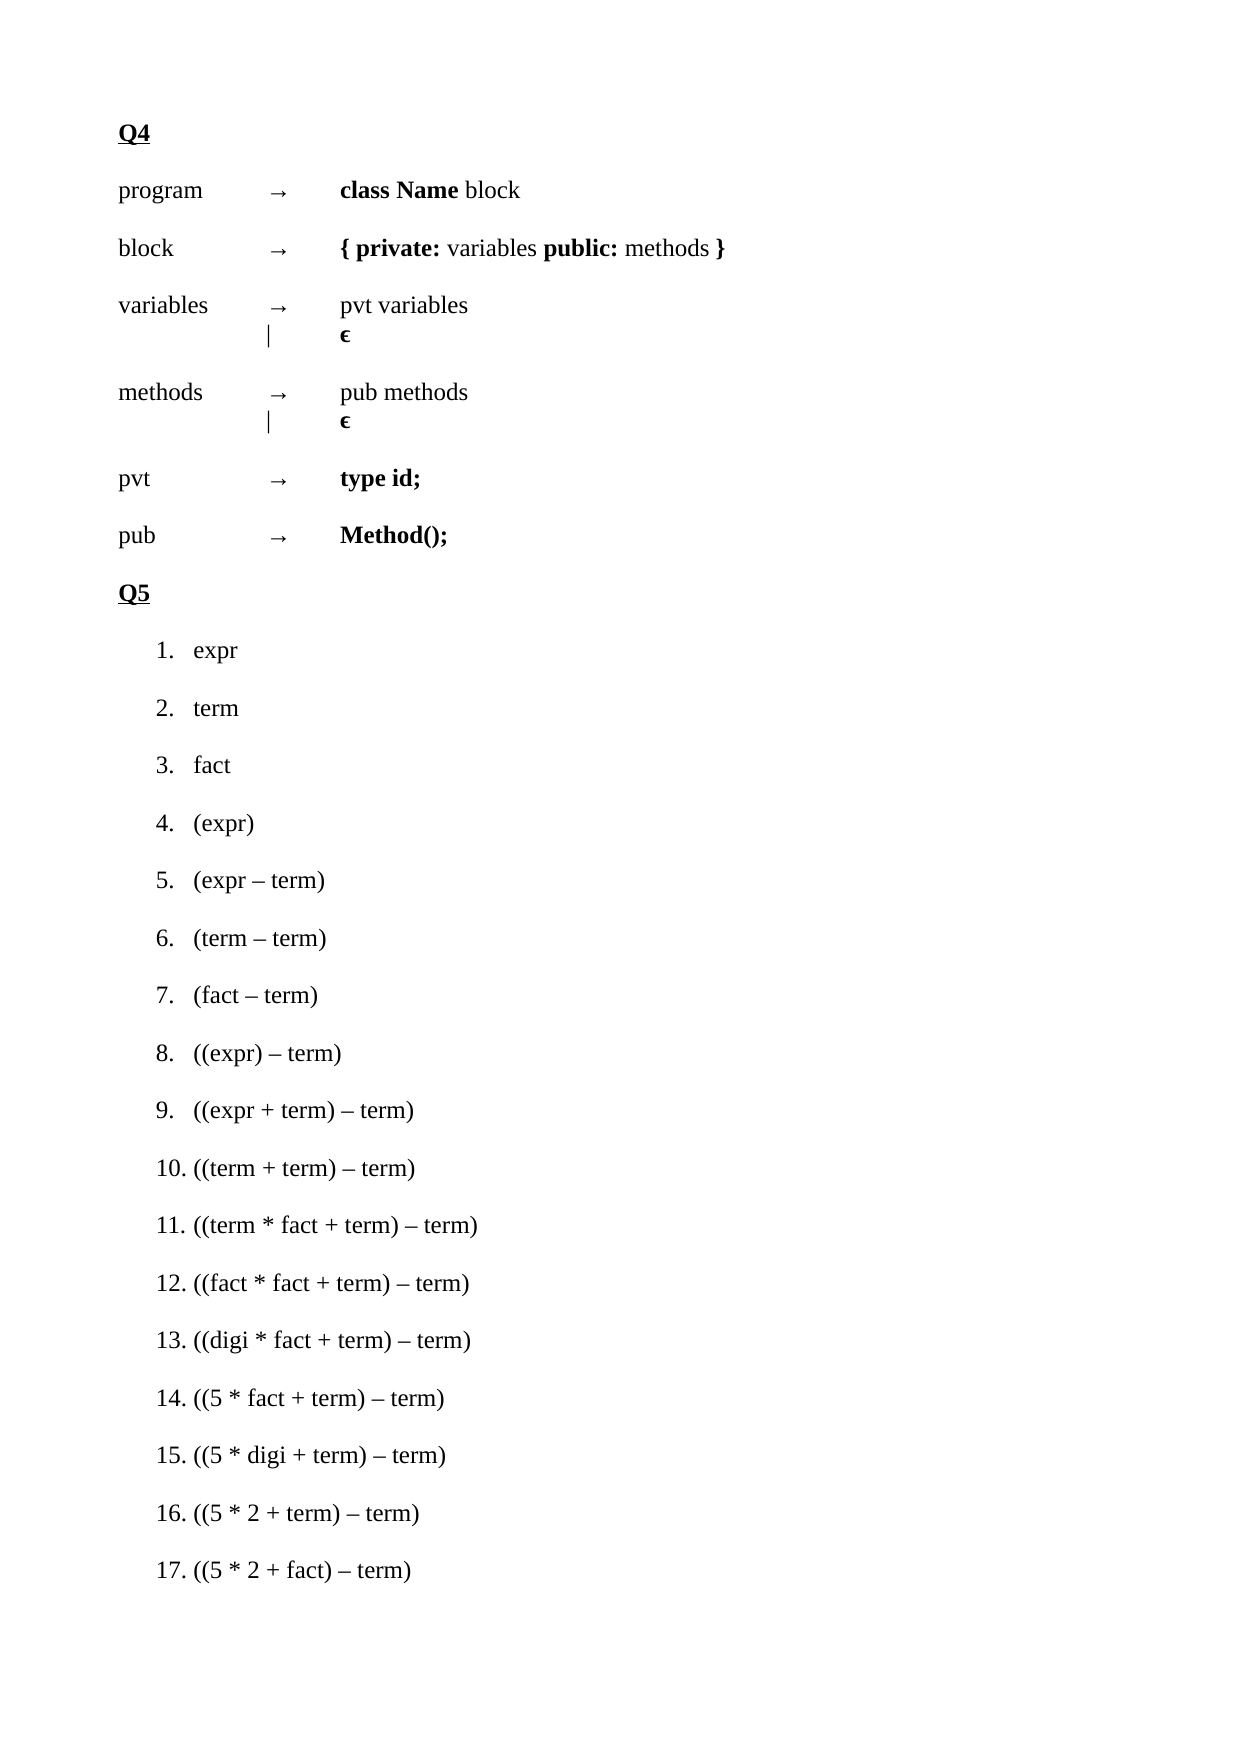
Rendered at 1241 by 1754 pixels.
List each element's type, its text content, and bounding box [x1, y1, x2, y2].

list ((digi * fact + term) – term) [156, 1326, 1122, 1354]
list ((term + term) – term) [156, 1153, 1122, 1182]
list ((5 * 2 + fact) – term) [156, 1556, 1122, 1584]
list ((expr) – term) [156, 1038, 1122, 1067]
list ((expr + term) – term) [156, 1096, 1122, 1124]
list (term – term) [156, 923, 1122, 952]
text program → class Name block [118, 176, 1122, 204]
list fact [156, 751, 1122, 779]
list (expr) [156, 808, 1122, 837]
list ((5 * fact + term) – term) [156, 1383, 1122, 1412]
text Q5 [118, 578, 1122, 607]
text pub → Method(); [118, 521, 1122, 549]
text | ϵ [118, 406, 1122, 434]
text methods → pub methods [118, 377, 1122, 406]
list (expr – term) [156, 866, 1122, 894]
list expr [156, 636, 1122, 664]
text block → { private: variables public: methods } [118, 233, 1122, 262]
text variables → pvt variables [118, 291, 1122, 319]
text Q4 [118, 118, 1122, 147]
list (fact – term) [156, 981, 1122, 1009]
list ((term * fact + term) – term) [156, 1211, 1122, 1239]
list term [156, 693, 1122, 722]
list ((5 * 2 + term) – term) [156, 1498, 1122, 1527]
text pvt → type id; [118, 463, 1122, 492]
list ((5 * digi + term) – term) [156, 1441, 1122, 1469]
text | ϵ [118, 319, 1122, 348]
list ((fact * fact + term) – term) [156, 1268, 1122, 1297]
